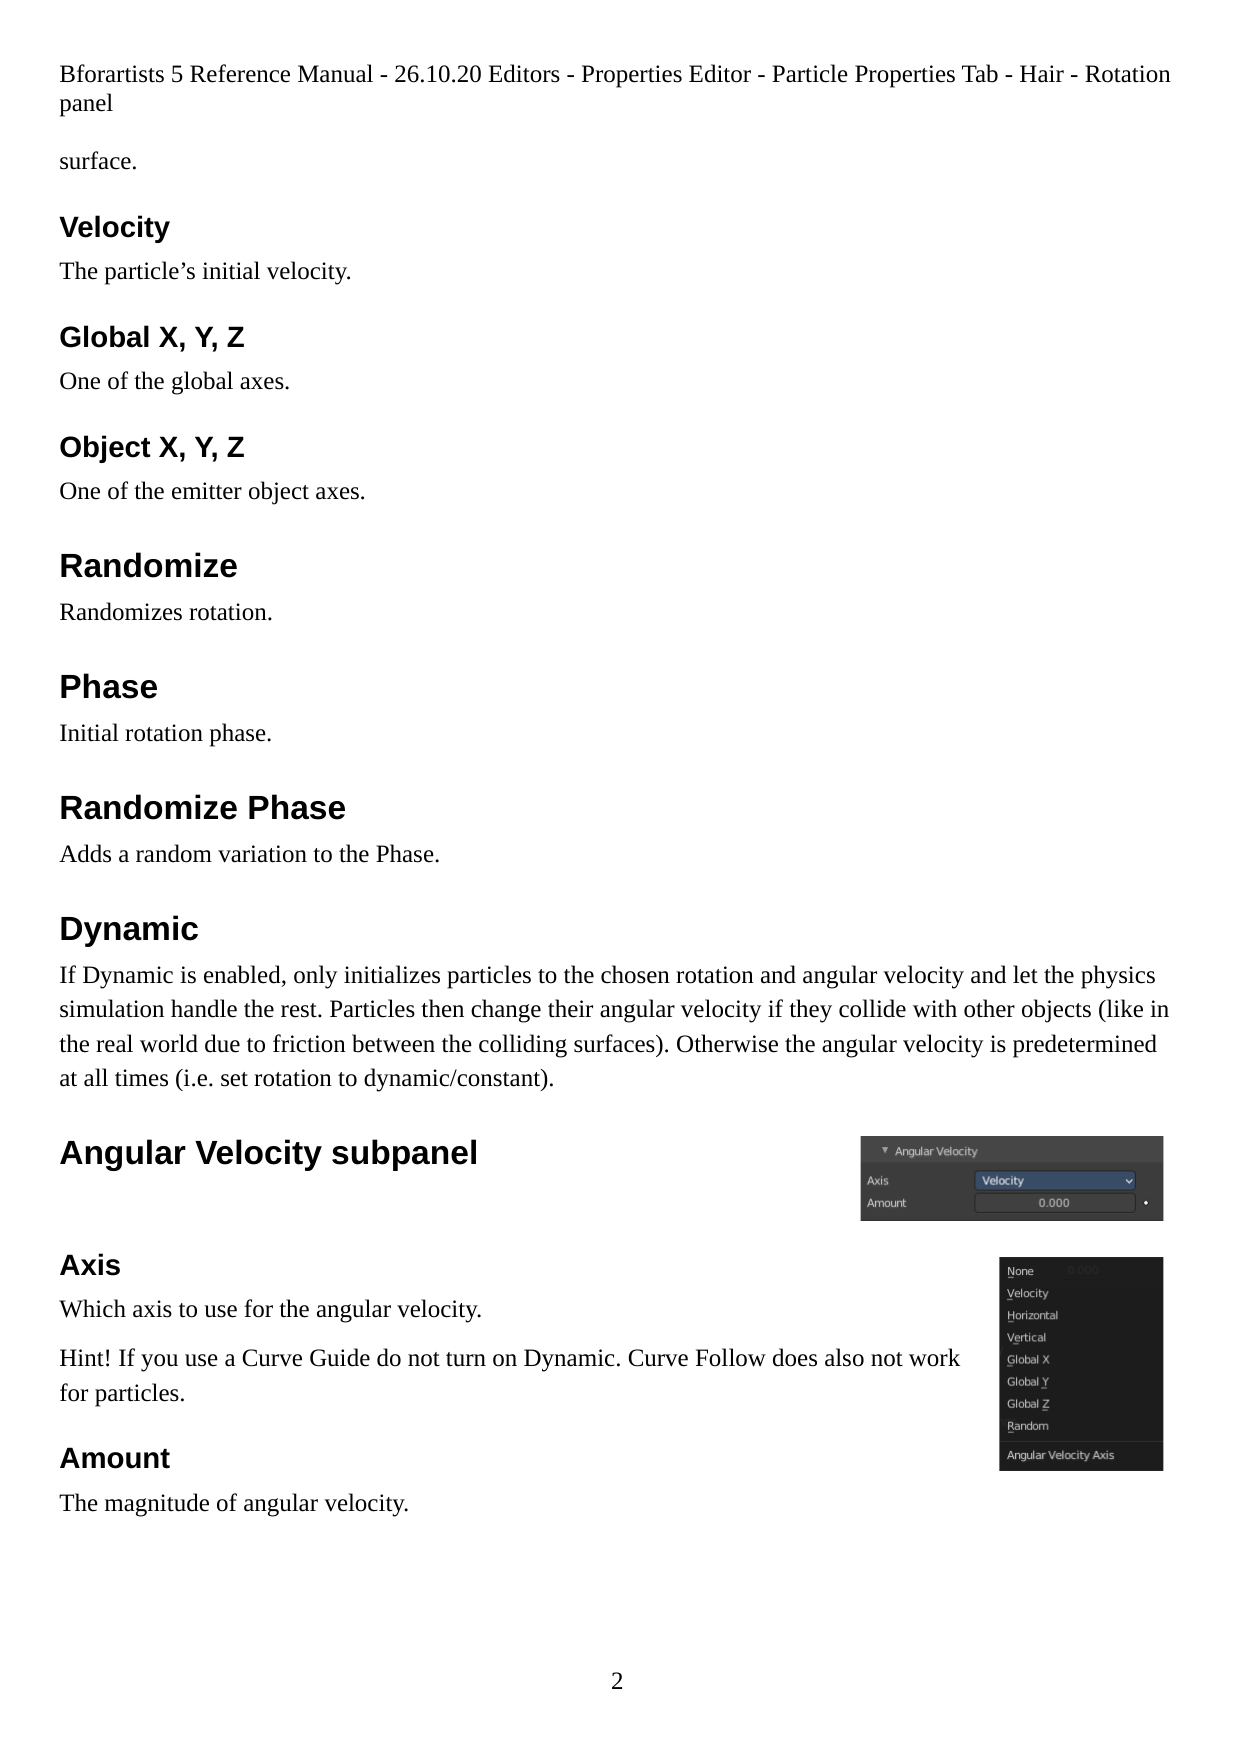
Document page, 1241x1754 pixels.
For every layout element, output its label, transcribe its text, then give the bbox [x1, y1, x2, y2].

subtitle Dynamic [59, 909, 1181, 947]
subtitle Randomize [59, 546, 1181, 584]
text Adds a random variation to the Phase. [59, 839, 1181, 868]
picture [999, 1257, 1164, 1471]
subtitle Axis [59, 1248, 1181, 1282]
subtitle Angular Velocity subpanel [59, 1133, 1181, 1172]
subtitle Amount [59, 1441, 1181, 1475]
subtitle Randomize Phase [59, 788, 1181, 826]
text Initial rotation phase. [59, 718, 1181, 747]
subtitle Velocity [59, 210, 1181, 243]
subtitle Global X, Y, Z [59, 319, 1181, 353]
text If Dynamic is enabled, only initializes particles to the chosen rotation and angular velocity and let the physics simulation handle the rest. Particles then change their angular velocity if they collide with other objects (like in the real world due to friction between the colliding surfaces). Otherwise the angular velocity is predetermined at all times (i.e. set rotation to dynamic/constant). [59, 960, 1181, 1092]
subtitle Object X, Y, Z [59, 429, 1181, 463]
text surface. [59, 146, 1181, 175]
text The magnitude of angular velocity. [59, 1488, 1181, 1516]
text The particle’s initial velocity. [59, 256, 1181, 285]
text Hint! If you use a Curve Guide do not turn on Dynamic. Curve Follow does also not work for particles. [59, 1343, 999, 1407]
text Randomizes rotation. [59, 597, 1181, 626]
subtitle Phase [59, 667, 1181, 705]
text Which axis to use for the angular velocity. [59, 1294, 999, 1323]
text One of the global axes. [59, 366, 1181, 394]
picture [860, 1136, 1164, 1221]
text One of the emitter object axes. [59, 476, 1181, 504]
